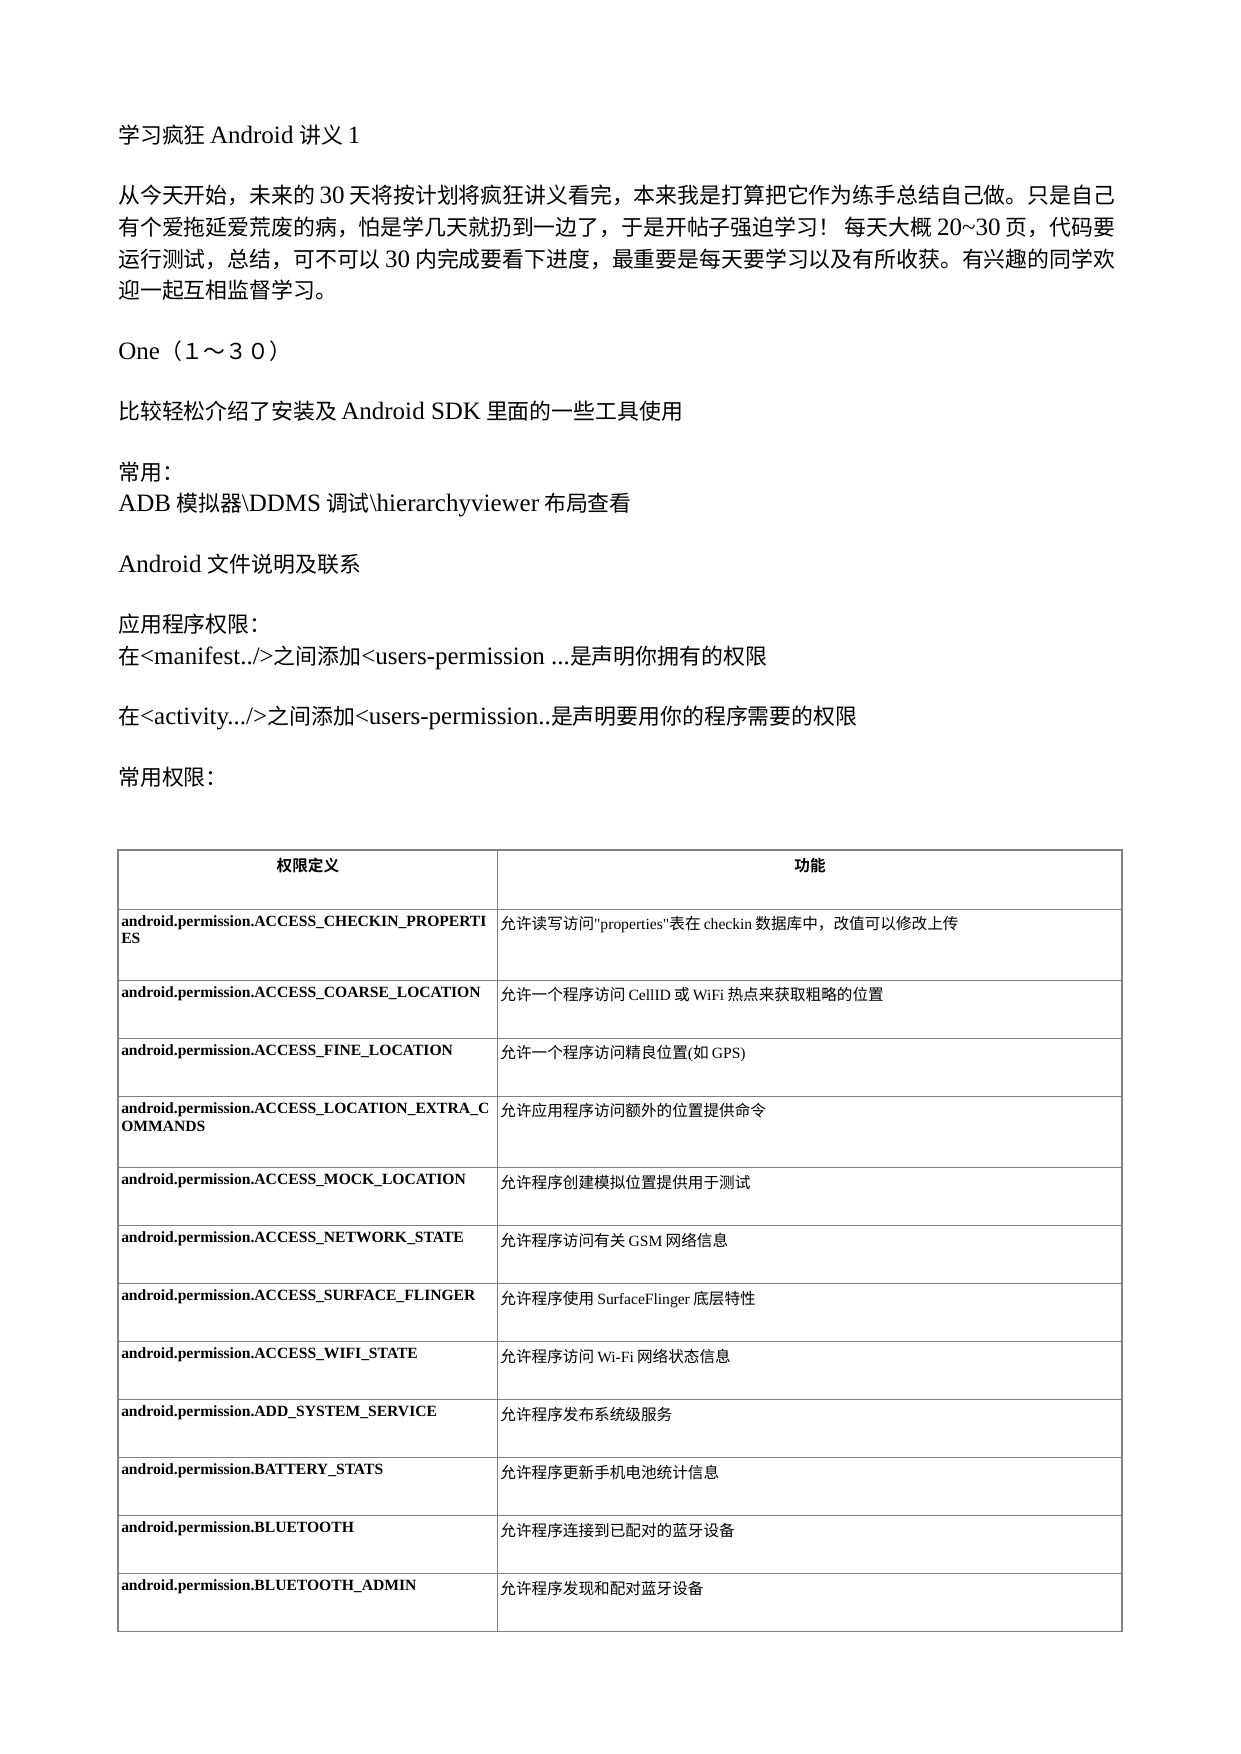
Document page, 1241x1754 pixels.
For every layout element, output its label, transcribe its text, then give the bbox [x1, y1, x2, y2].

text Android 文件说明及联系 [118, 547, 1122, 578]
table_cell 允许一个程序访问精良位置(如GPS) [498, 1039, 1121, 1096]
table_cell 允许程序发现和配对蓝牙设备 [498, 1574, 1121, 1631]
table_cell android.permission.ACCESS_MOCK_LOCATION [119, 1168, 497, 1225]
table_cell 允许一个程序访问CellID或WiFi热点来获取粗略的位置 [498, 981, 1121, 1038]
text 在<manifest../>之间添加<users-permission ...是声明你拥有的权限 [118, 639, 1122, 671]
table_cell android.permission.ACCESS_NETWORK_STATE [119, 1226, 497, 1283]
text 常用： [118, 455, 1122, 486]
text 在<activity.../>之间添加<users-permission..是声明要用你的程序需要的权限 [118, 699, 1122, 731]
table_cell 允许程序连接到已配对的蓝牙设备 [498, 1516, 1121, 1573]
text 常用权限： [118, 760, 1122, 791]
table_cell android.permission.ACCESS_CHECKIN_PROPERTIES [119, 910, 497, 980]
text ADB模拟器\DDMS调试\hierarchyviewer布局查看 [118, 486, 1122, 518]
table_cell android.permission.ACCESS_WIFI_STATE [119, 1342, 497, 1399]
table_header 功能 [498, 851, 1121, 908]
table_cell android.permission.ACCESS_FINE_LOCATION [119, 1039, 497, 1096]
table_cell 允许程序发布系统级服务 [498, 1400, 1121, 1457]
text 比较轻松介绍了安装及Android SDK里面的一些工具使用 [118, 394, 1122, 426]
table_header 权限定义 [119, 851, 497, 908]
table_cell android.permission.ADD_SYSTEM_SERVICE [119, 1400, 497, 1457]
text 从今天开始，未来的30天将按计划将疯狂讲义看完，本来我是打算把它作为练手总结自己做。只是自己有个爱拖延爱荒废的病，怕是学几天就扔到一边了，于是开帖子强迫学习！ 每天大概20~30页，代码要运行测试，总结，可不可以30内完成要看下进度，最重要是每天要学习以及有所收获。有兴趣的同学欢迎一起互相监督学习。 [118, 178, 1122, 305]
text 学习疯狂Android 讲义1 [118, 118, 1122, 150]
table_cell 允许程序更新手机电池统计信息 [498, 1458, 1121, 1515]
table_cell 允许程序创建模拟位置提供用于测试 [498, 1168, 1121, 1225]
text One（１～３０） [118, 334, 1122, 366]
table_cell android.permission.ACCESS_SURFACE_FLINGER [119, 1284, 497, 1341]
table_cell android.permission.BLUETOOTH_ADMIN [119, 1574, 497, 1631]
table_cell android.permission.BATTERY_STATS [119, 1458, 497, 1515]
table_cell 允许应用程序访问额外的位置提供命令 [498, 1097, 1121, 1167]
text 应用程序权限： [118, 607, 1122, 639]
table_cell 允许读写访问"properties"表在checkin数据库中，改值可以修改上传 [498, 910, 1121, 980]
table_cell android.permission.ACCESS_COARSE_LOCATION [119, 981, 497, 1038]
table_cell android.permission.ACCESS_LOCATION_EXTRA_COMMANDS [119, 1097, 497, 1167]
table_cell 允许程序访问有关GSM网络信息 [498, 1226, 1121, 1283]
table_cell 允许程序访问Wi-Fi网络状态信息 [498, 1342, 1121, 1399]
table_cell android.permission.BLUETOOTH [119, 1516, 497, 1573]
table_cell 允许程序使用SurfaceFlinger底层特性 [498, 1284, 1121, 1341]
